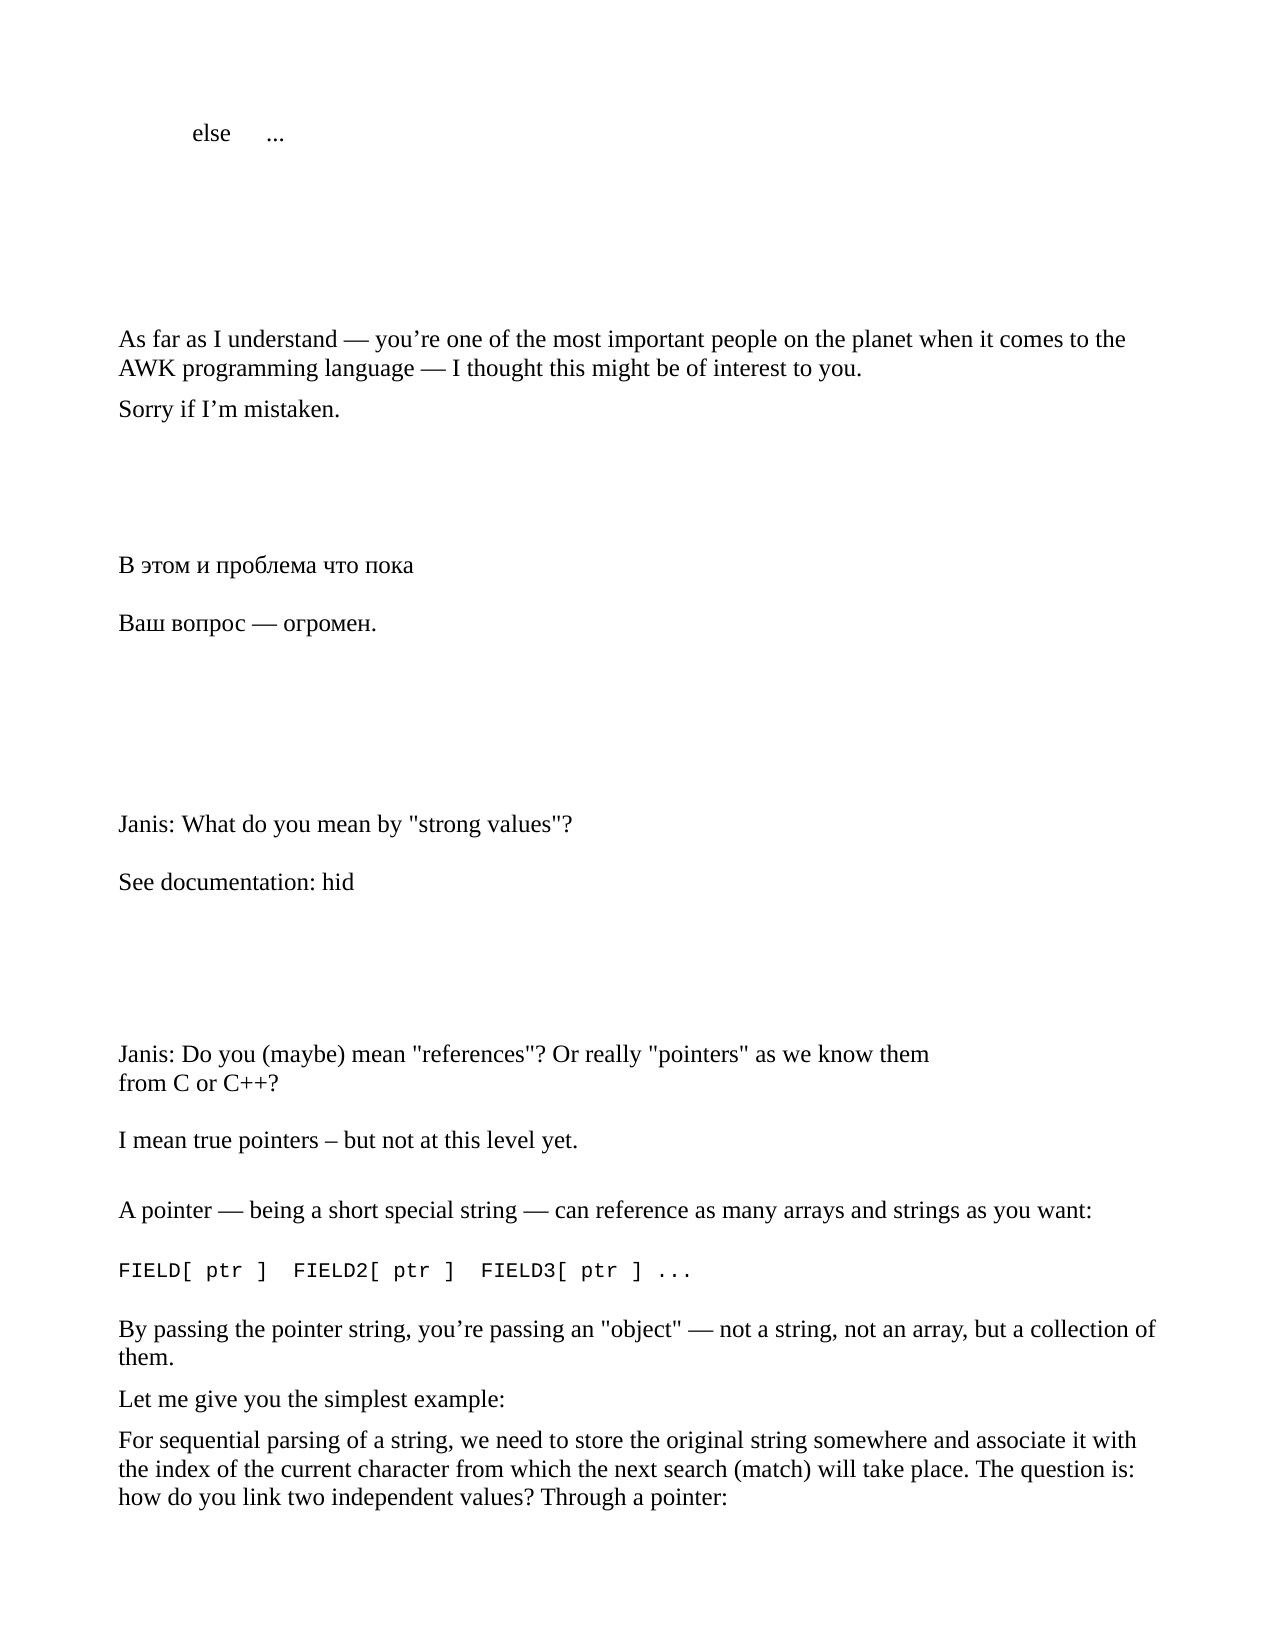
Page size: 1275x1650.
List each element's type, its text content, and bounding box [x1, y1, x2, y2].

text FIELD[ ptr ] FIELD2[ ptr ] FIELD3[ ptr ] ... [118, 1261, 1157, 1284]
text I mean true pointers – but not at this level yet. [118, 1126, 1157, 1154]
text Let me give you the simplest example: [118, 1384, 1157, 1412]
text Ваш вопрос — огромен. [118, 608, 1157, 637]
text Janis: What do you mean by "strong values"? [118, 809, 1157, 838]
text For sequential parsing of a string, we need to store the original string somewhere and associate it with the index of the current character from which the next search (match) will take place. The question is: how do you link two independent values? Through a pointer: [118, 1425, 1157, 1511]
text A pointer — being a short special string — can reference as many arrays and strings as you want: [118, 1196, 1157, 1224]
text Sorry if I’m mistaken. [118, 394, 1157, 423]
text else ... [118, 118, 1157, 147]
text from C or C++? [118, 1068, 1157, 1097]
text See documentation: hid [118, 867, 1157, 896]
text By passing the pointer string, you’re passing an "object" — not a string, not an array, but a collection of them. [118, 1314, 1157, 1371]
text Janis: Do you (maybe) mean "references"? Or really "pointers" as we know them [118, 1039, 1157, 1068]
text В этом и проблема что пока [118, 551, 1157, 579]
text As far as I understand — you’re one of the most important people on the planet when it comes to the AWK programming language — I thought this might be of interest to you. [118, 324, 1157, 382]
